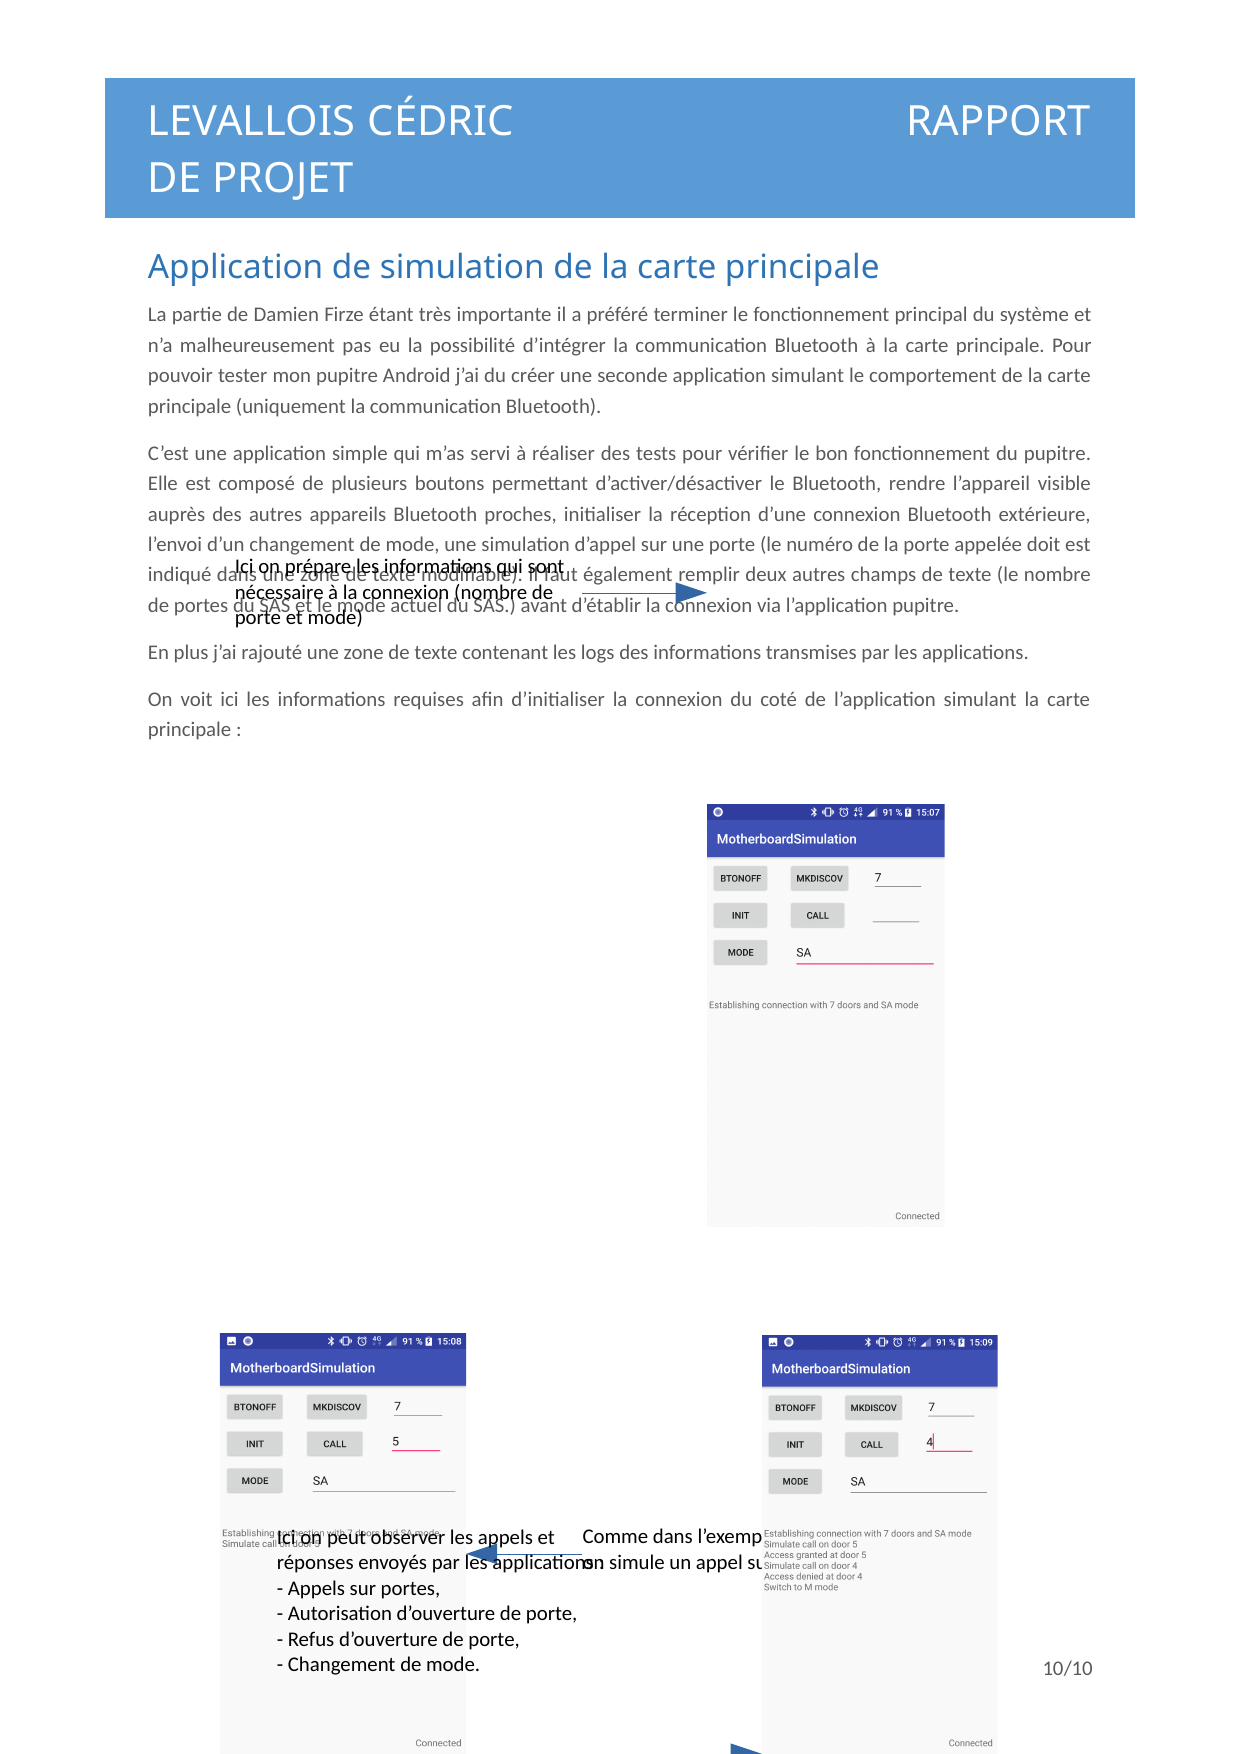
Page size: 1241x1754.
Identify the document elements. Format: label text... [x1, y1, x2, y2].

picture [762, 1335, 998, 1754]
picture [219, 1333, 467, 1754]
text En plus j’ai rajouté une zone de texte contenant les logs des informations transmises par les applications. [148, 639, 1093, 664]
subtitle Application de simulation de la carte principale [148, 243, 1093, 288]
text C’est une application simple qui m’as servi à réaliser des tests pour vérifier le bon fonctionnement du pupitre. Elle est composé de plusieurs boutons permettant d’activer/désactiver le Bluetooth, rendre l’appareil visible auprès des autres appareils Bluetooth proches, initialiser la réception d’une connexion Bluetooth extérieure, l’envoi d’un changement de mode, une simulation d’appel sur une porte (le numéro de la porte appelée doit est indiqué dans une zone de texte modifiable). Il faut également remplir deux autres champs de texte (le nombre de portes du SAS et le mode actuel du SAS.) avant d’établir la connexion via l’application pupitre. [148, 440, 1093, 617]
text La partie de Damien Firze étant très importante il a préféré terminer le fonctionnement principal du système et n’a malheureusement pas eu la possibilité d’intégrer la communication Bluetooth à la carte principale. Pour pouvoir tester mon pupitre Android j’ai du créer une seconde application simulant le comportement de la carte principale (uniquement la communication Bluetooth). [148, 302, 1093, 418]
text On voit ici les informations requises afin d’initialiser la connexion du coté de l’application simulant la carte principale : [148, 686, 1093, 742]
picture [707, 804, 945, 1227]
